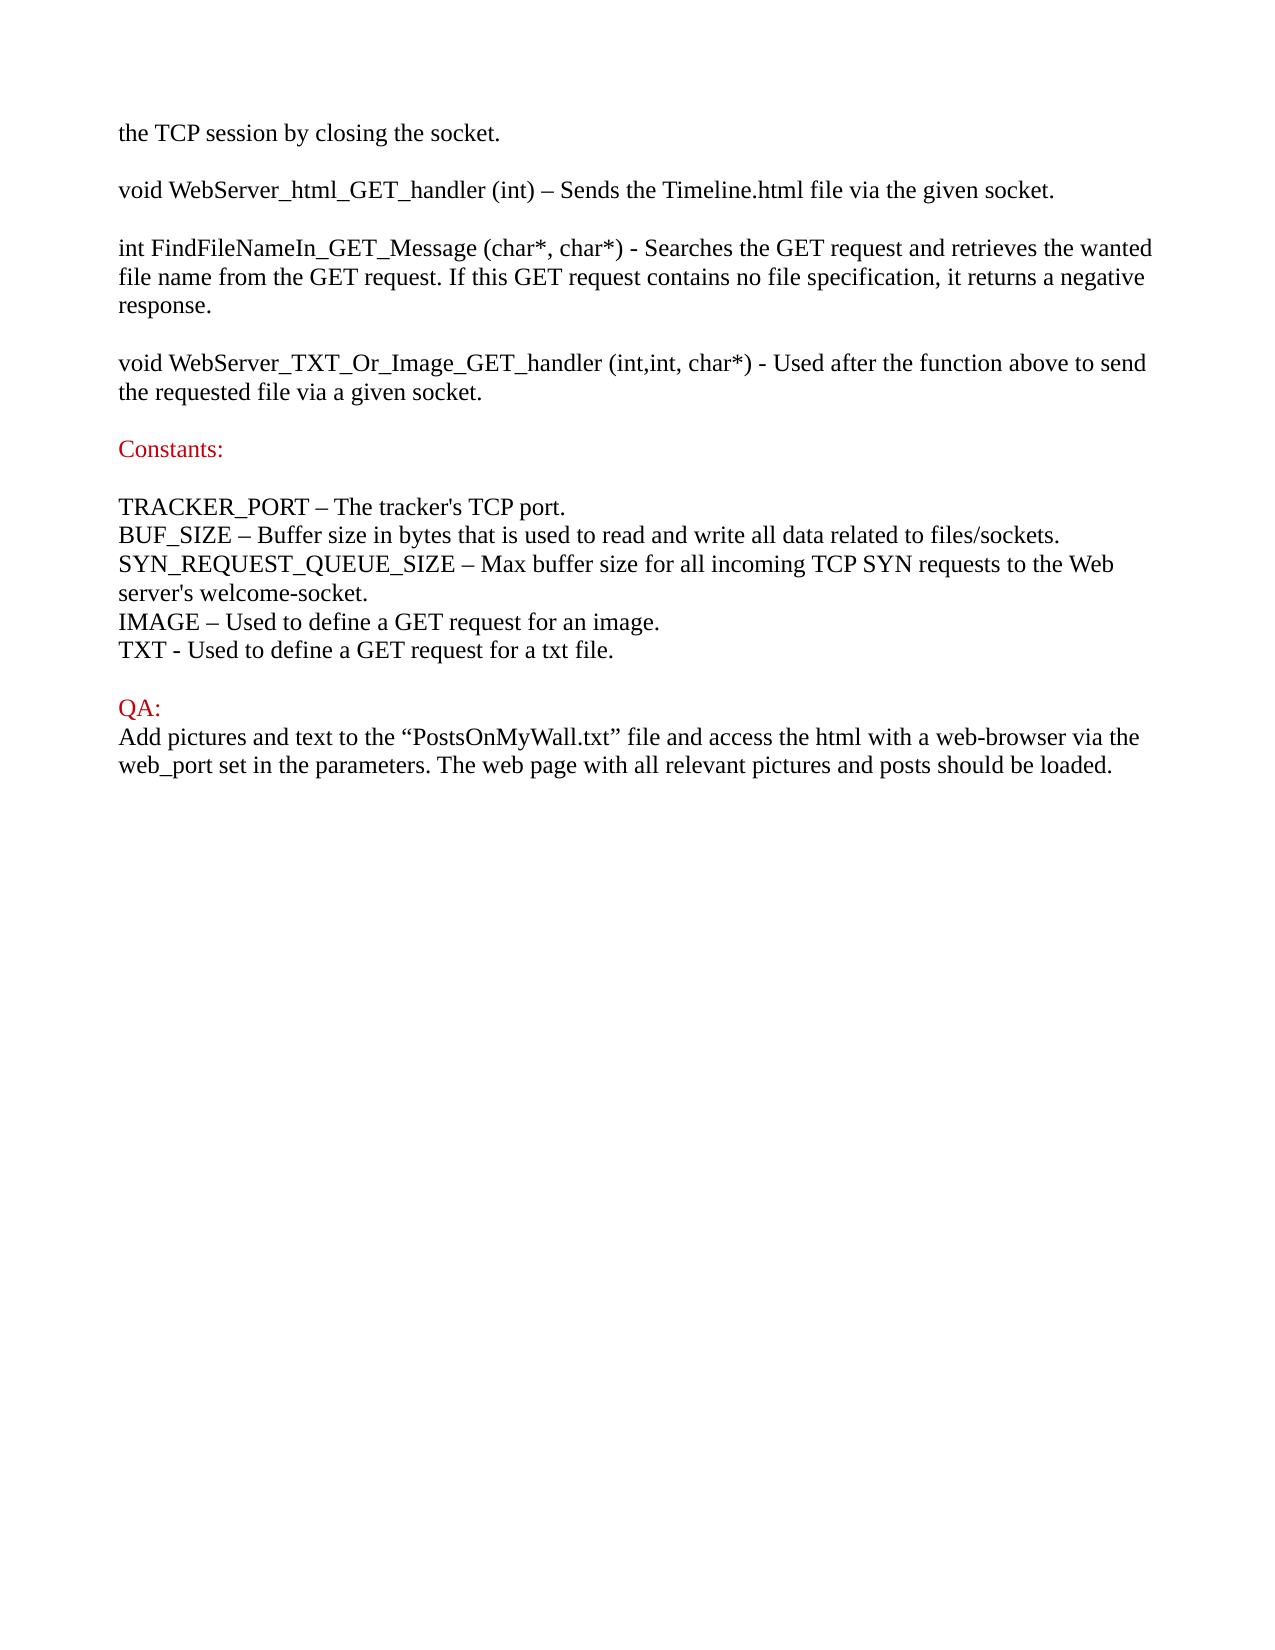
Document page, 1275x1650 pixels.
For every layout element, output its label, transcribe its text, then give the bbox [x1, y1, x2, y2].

text Add pictures and text to the “PostsOnMyWall.txt” file and access the html with a web-browser via the web_port set in the parameters. The web page with all relevant pictures and posts should be loaded. [118, 722, 1157, 779]
text IMAGE – Used to define a GET request for an image. [118, 607, 1157, 636]
text TRACKER_PORT – The tracker's TCP port. [118, 492, 1157, 521]
text BUF_SIZE – Buffer size in bytes that is used to read and write all data related to files/sockets. [118, 521, 1157, 549]
text the TCP session by closing the socket. [118, 118, 1157, 147]
text int FindFileNameIn_GET_Message (char*, char*) - Searches the GET request and retrieves the wanted file name from the GET request. If this GET request contains no file specification, it returns a negative response. [118, 233, 1157, 319]
text void WebServer_TXT_Or_Image_GET_handler (int,int, char*) - Used after the function above to send the requested file via a given socket. [118, 348, 1157, 406]
text QA: [118, 693, 1157, 722]
text TXT - Used to define a GET request for a txt file. [118, 636, 1157, 664]
text Constants: [118, 434, 1157, 463]
text SYN_REQUEST_QUEUE_SIZE – Max buffer size for all incoming TCP SYN requests to the Web server's welcome-socket. [118, 549, 1157, 607]
text void WebServer_html_GET_handler (int) – Sends the Timeline.html file via the given socket. [118, 176, 1157, 204]
